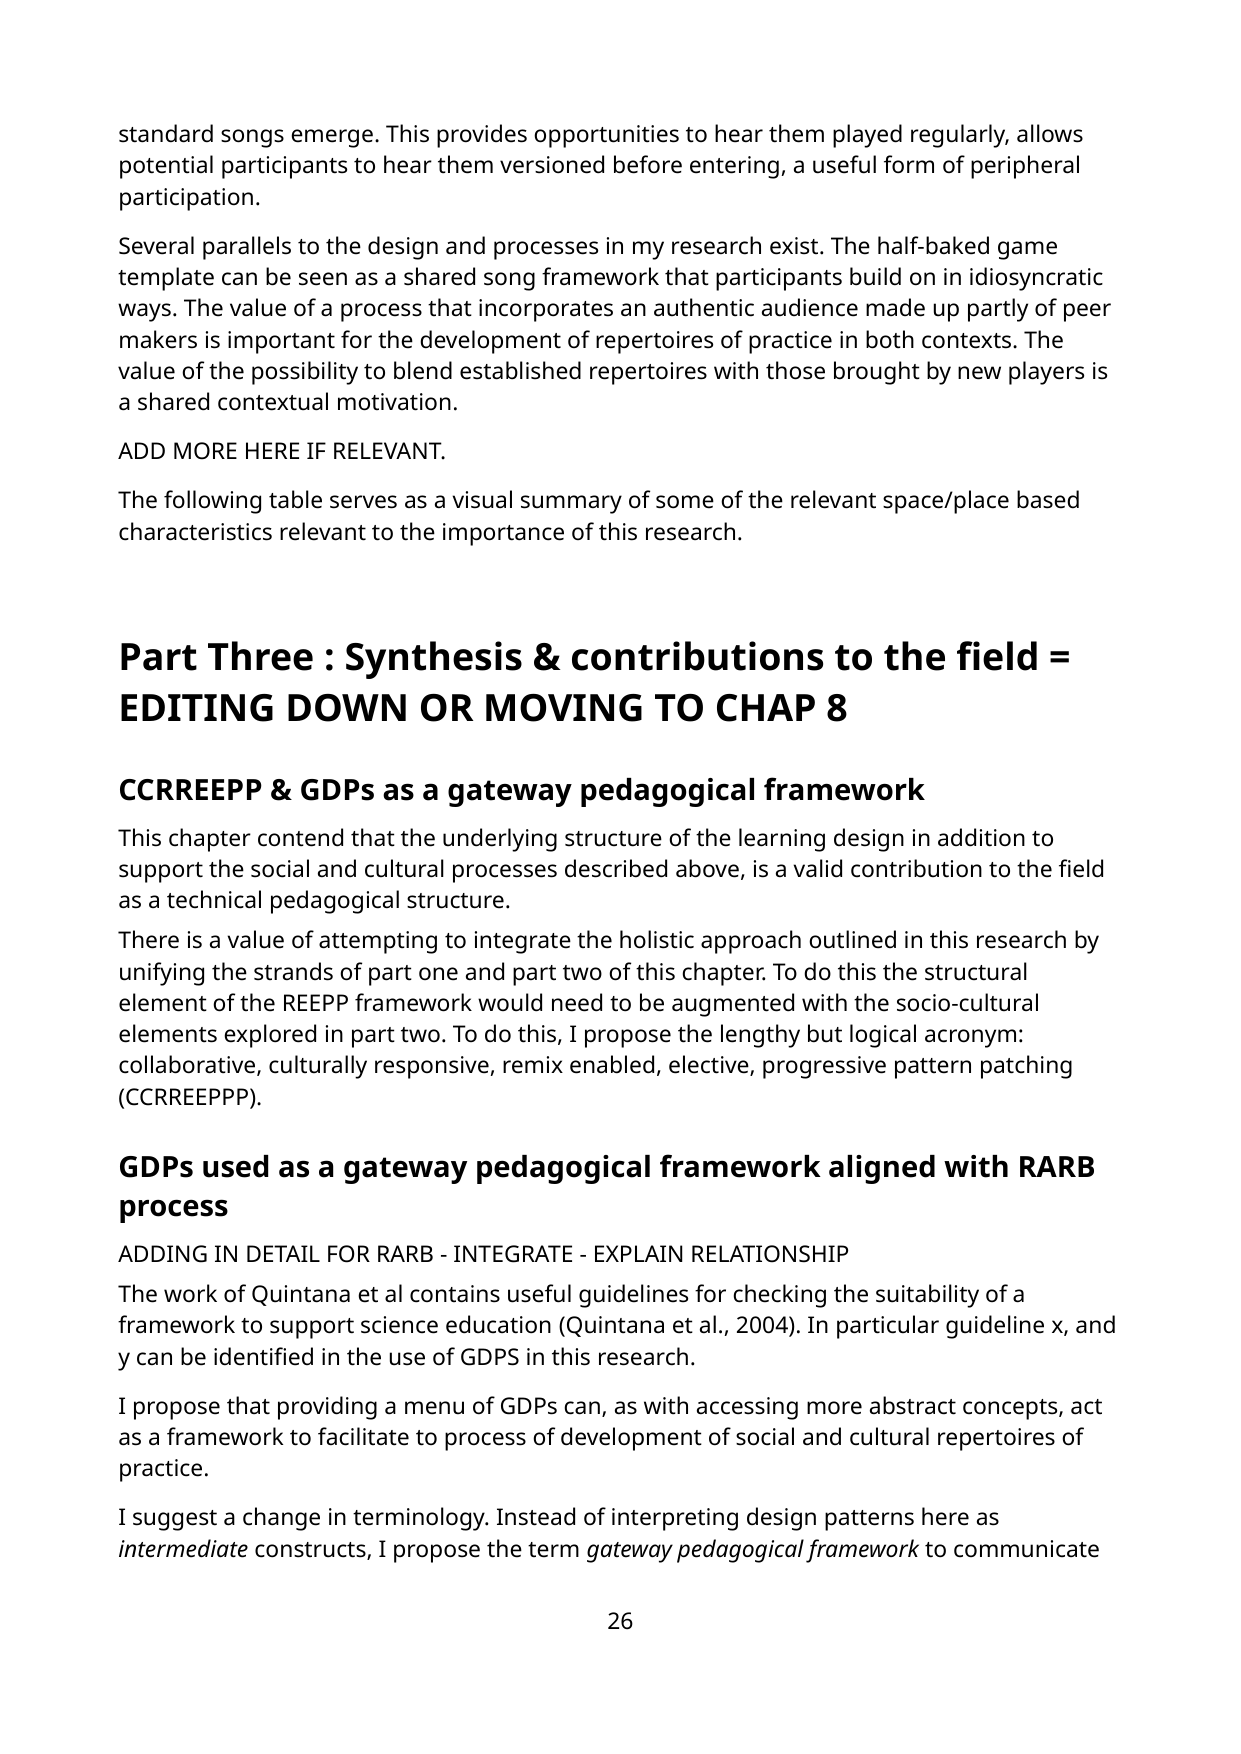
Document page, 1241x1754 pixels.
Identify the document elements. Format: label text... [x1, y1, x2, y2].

text I suggest a change in terminology. Instead of interpreting design patterns here as intermediate constructs, I propose the term gateway pedagogical framework to communicate [118, 1501, 1122, 1564]
text The work of Quintana et al contains useful guidelines for checking the suitability of a framework to support science education (Quintana et al., 2004). In particular guideline x, and y can be identified in the use of GDPS in this research. [118, 1278, 1122, 1372]
subtitle Part Three : Synthesis & contributions to the field = EDITING DOWN OR MOVING TO CHAP 8 [118, 630, 1122, 732]
subtitle GDPs used as a gateway pedagogical framework aligned with RARB process [118, 1146, 1122, 1225]
text I propose that providing a menu of GDPs can, as with accessing more abstract concepts, act as a framework to facilitate to process of development of social and cultural repertoires of practice. [118, 1390, 1122, 1483]
text ADD MORE HERE IF RELEVANT. [118, 435, 1122, 466]
text There is a value of attempting to integrate the holistic approach outlined in this research by unifying the strands of part one and part two of this chapter. To do this the structural element of the REEPP framework would need to be augmented with the socio-cultural elements explored in part two. To do this, I propose the lengthy but logical acronym: collaborative, culturally responsive, remix enabled, elective, progressive pattern patching (CCRREEPPP). [118, 924, 1122, 1112]
text Several parallels to the design and processes in my research exist. The half-baked game template can be seen as a shared song framework that participants build on in idiosyncratic ways. The value of a process that incorporates an authentic audience made up partly of peer makers is important for the development of repertoires of practice in both contexts. The value of the possibility to blend established repertoires with those brought by new players is a shared contextual motivation. [118, 230, 1122, 417]
text The following table serves as a visual summary of some of the relevant space/place based characteristics relevant to the importance of this research. [118, 484, 1122, 547]
subtitle CCRREEPP & GDPs as a gateway pedagogical framework [118, 769, 1122, 809]
text This chapter contend that the underlying structure of the learning design in addition to support the social and cultural processes described above, is a valid contribution to the field as a technical pedagogical structure. [118, 822, 1122, 916]
text standard songs emerge. This provides opportunities to hear them played regularly, allows potential participants to hear them versioned before entering, a useful form of peripheral participation. [118, 118, 1122, 212]
text ADDING IN DETAIL FOR RARB - INTEGRATE - EXPLAIN RELATIONSHIP [118, 1238, 1122, 1269]
